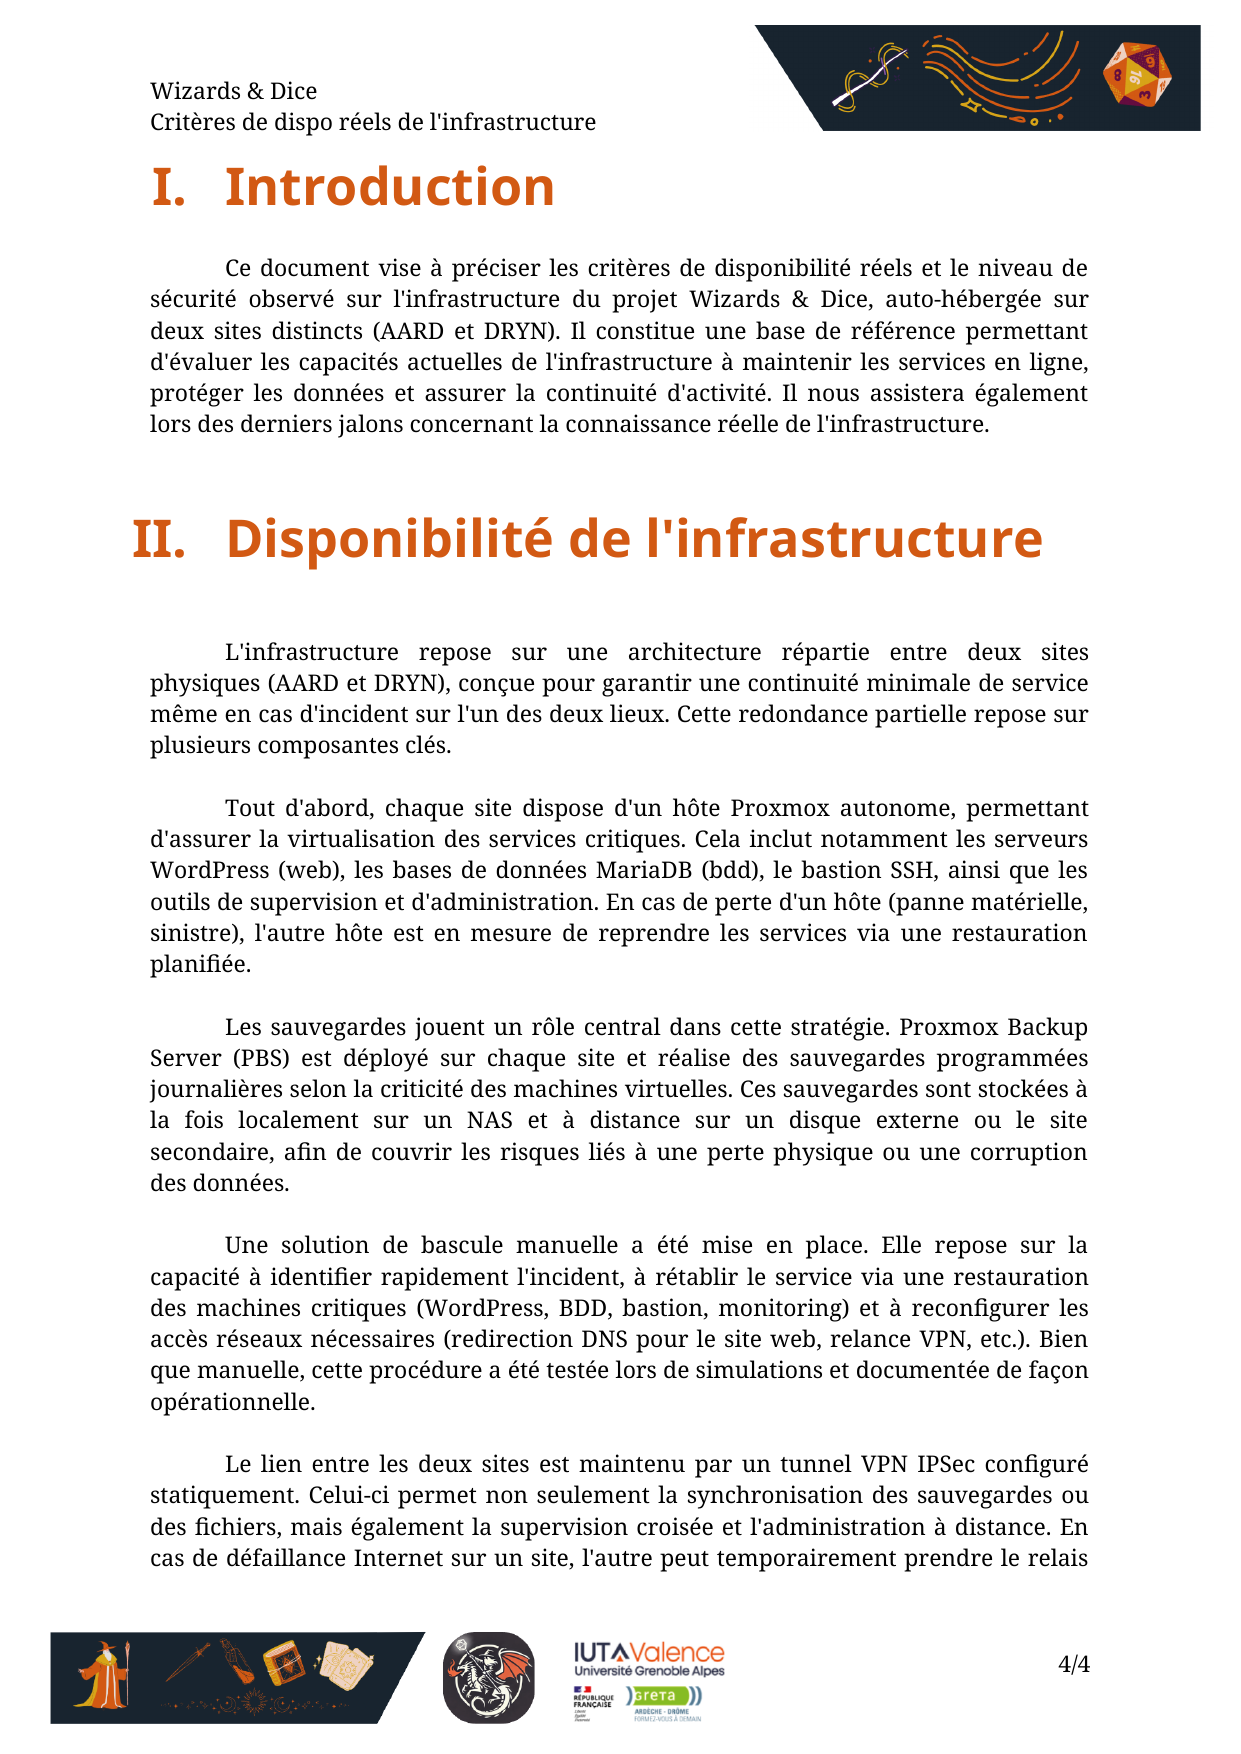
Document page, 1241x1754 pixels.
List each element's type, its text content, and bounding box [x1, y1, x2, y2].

picture [748, 25, 1214, 132]
subtitle Disponibilité de l'infrastructure [187, 502, 1090, 573]
text Une solution de bascule manuelle a été mise en place. Elle repose sur la capacité à identifier rapidement l'incident, à rétablir le service via une restauration des machines critiques (WordPress, BDD, bastion, monitoring) et à reconfigurer les accès réseaux nécessaires (redirection DNS pour le site web, relance VPN, etc.). Bien que manuelle, cette procédure a été testée lors de simulations et documentée de façon opérationnelle. [150, 1229, 1090, 1417]
text Ce document vise à préciser les critères de disponibilité réels et le niveau de sécurité observé sur l'infrastructure du projet Wizards & Dice, auto-hébergée sur deux sites distincts (AARD et DRYN). Il constitue une base de référence permettant d'évaluer les capacités actuelles de l'infrastructure à maintenir les services en ligne, protéger les données et assurer la continuité d'activité. Il nous assistera également lors des derniers jalons concernant la connaissance réelle de l'infrastructure. [150, 252, 1090, 440]
picture [42, 1628, 749, 1733]
text Tout d'abord, chaque site dispose d'un hôte Proxmox autonome, permettant d'assurer la virtualisation des services critiques. Cela inclut notamment les serveurs WordPress (web), les bases de données MariaDB (bdd), le bastion SSH, ainsi que les outils de supervision et d'administration. En cas de perte d'un hôte (panne matérielle, sinistre), l'autre hôte est en mesure de reprendre les services via une restauration planifiée. [150, 792, 1090, 979]
text Le lien entre les deux sites est maintenu par un tunnel VPN IPSec configuré statiquement. Celui-ci permet non seulement la synchronisation des sauvegardes ou des fichiers, mais également la supervision croisée et l'administration à distance. En cas de défaillance Internet sur un site, l'autre peut temporairement prendre le relais [150, 1448, 1090, 1573]
text L'infrastructure repose sur une architecture répartie entre deux sites physiques (AARD et DRYN), conçue pour garantir une continuité minimale de service même en cas d'incident sur l'un des deux lieux. Cette redondance partielle repose sur plusieurs composantes clés. [150, 636, 1090, 761]
text Les sauvegardes jouent un rôle central dans cette stratégie. Proxmox Backup Server (PBS) est déployé sur chaque site et réalise des sauvegardes programmées journalières selon la criticité des machines virtuelles. Ces sauvegardes sont stockées à la fois localement sur un NAS et à distance sur un disque externe ou le site secondaire, afin de couvrir les risques liés à une perte physique ou une corruption des données. [150, 1011, 1090, 1198]
subtitle Introduction [187, 150, 1090, 221]
